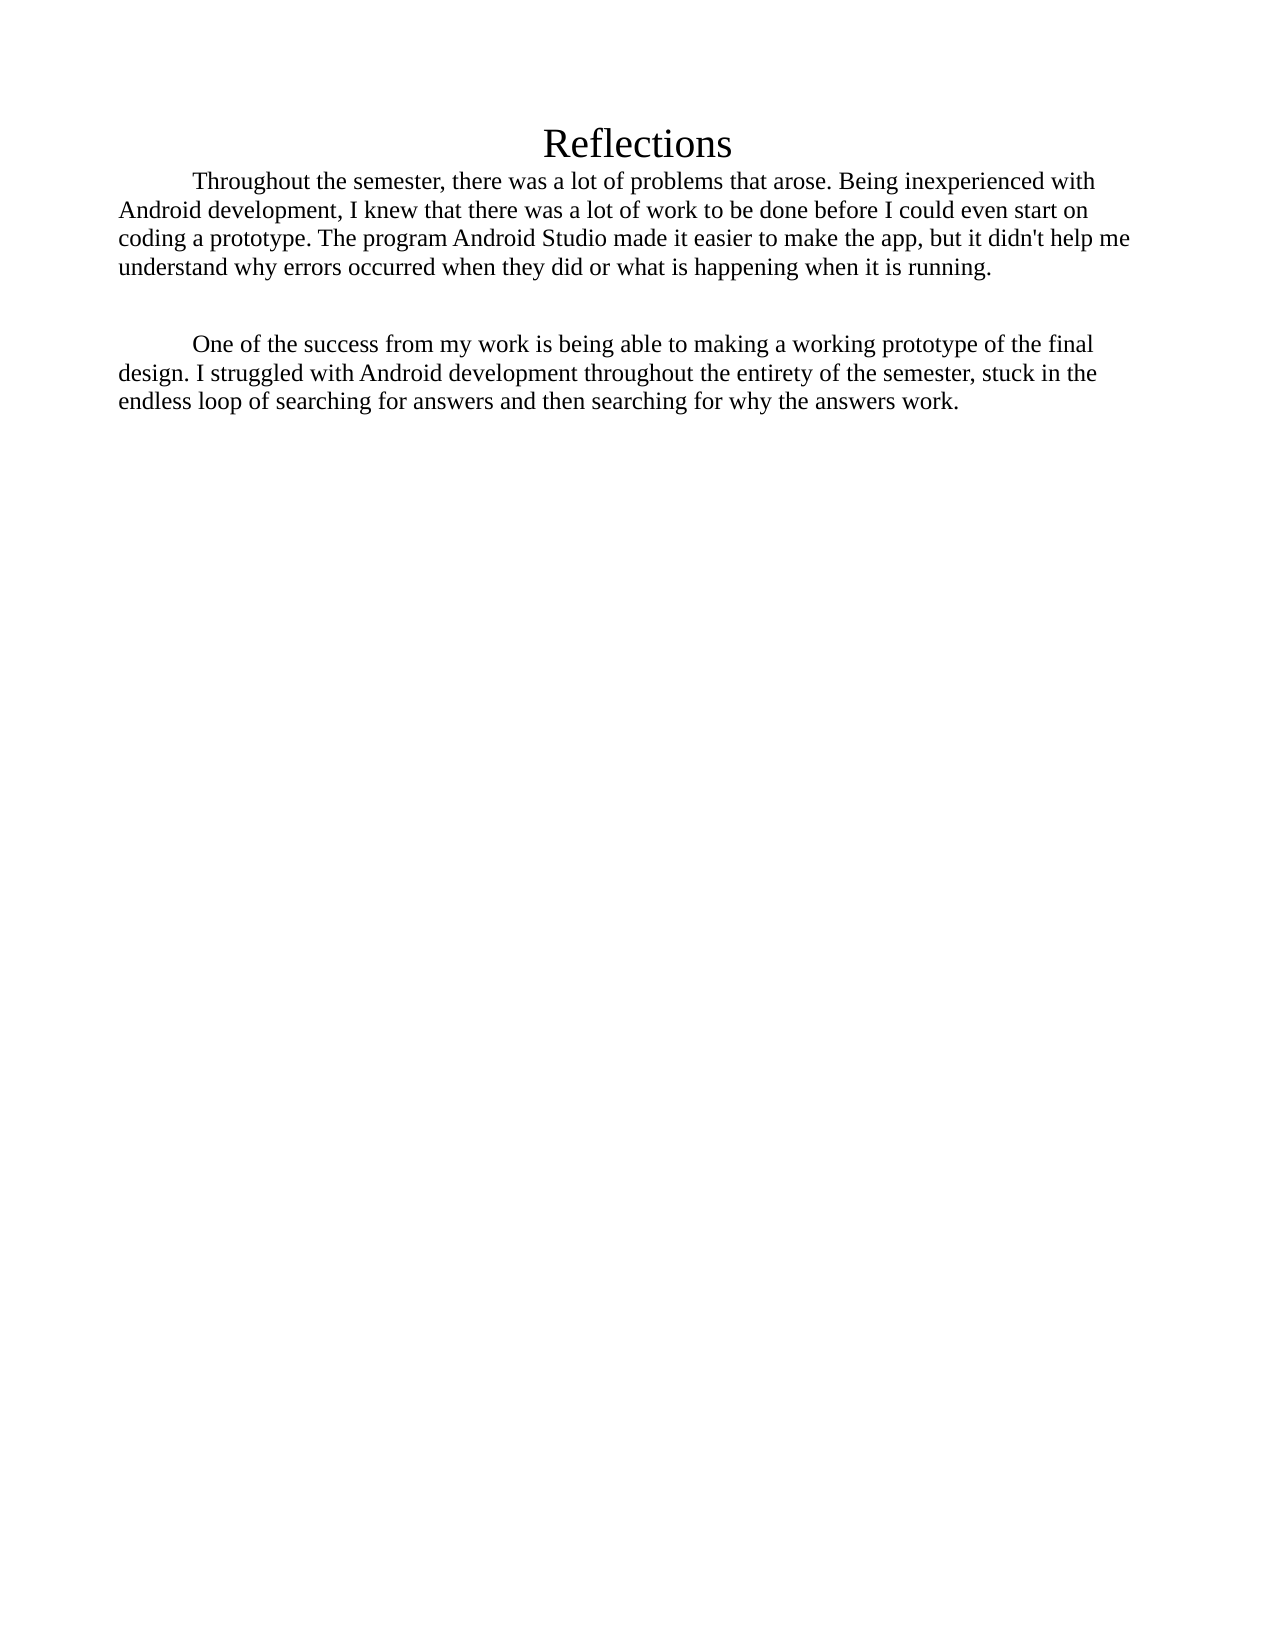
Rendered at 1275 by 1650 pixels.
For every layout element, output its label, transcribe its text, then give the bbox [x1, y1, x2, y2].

text Reflections [118, 118, 1157, 166]
text One of the success from my work is being able to making a working prototype of the final design. I struggled with Android development throughout the entirety of the semester, stuck in the endless loop of searching for answers and then searching for why the answers work. [118, 329, 1157, 415]
text Throughout the semester, there was a lot of problems that arose. Being inexperienced with Android development, I knew that there was a lot of work to be done before I could even start on coding a prototype. The program Android Studio made it easier to make the app, but it didn't help me understand why errors occurred when they did or what is happening when it is running. [118, 166, 1157, 281]
